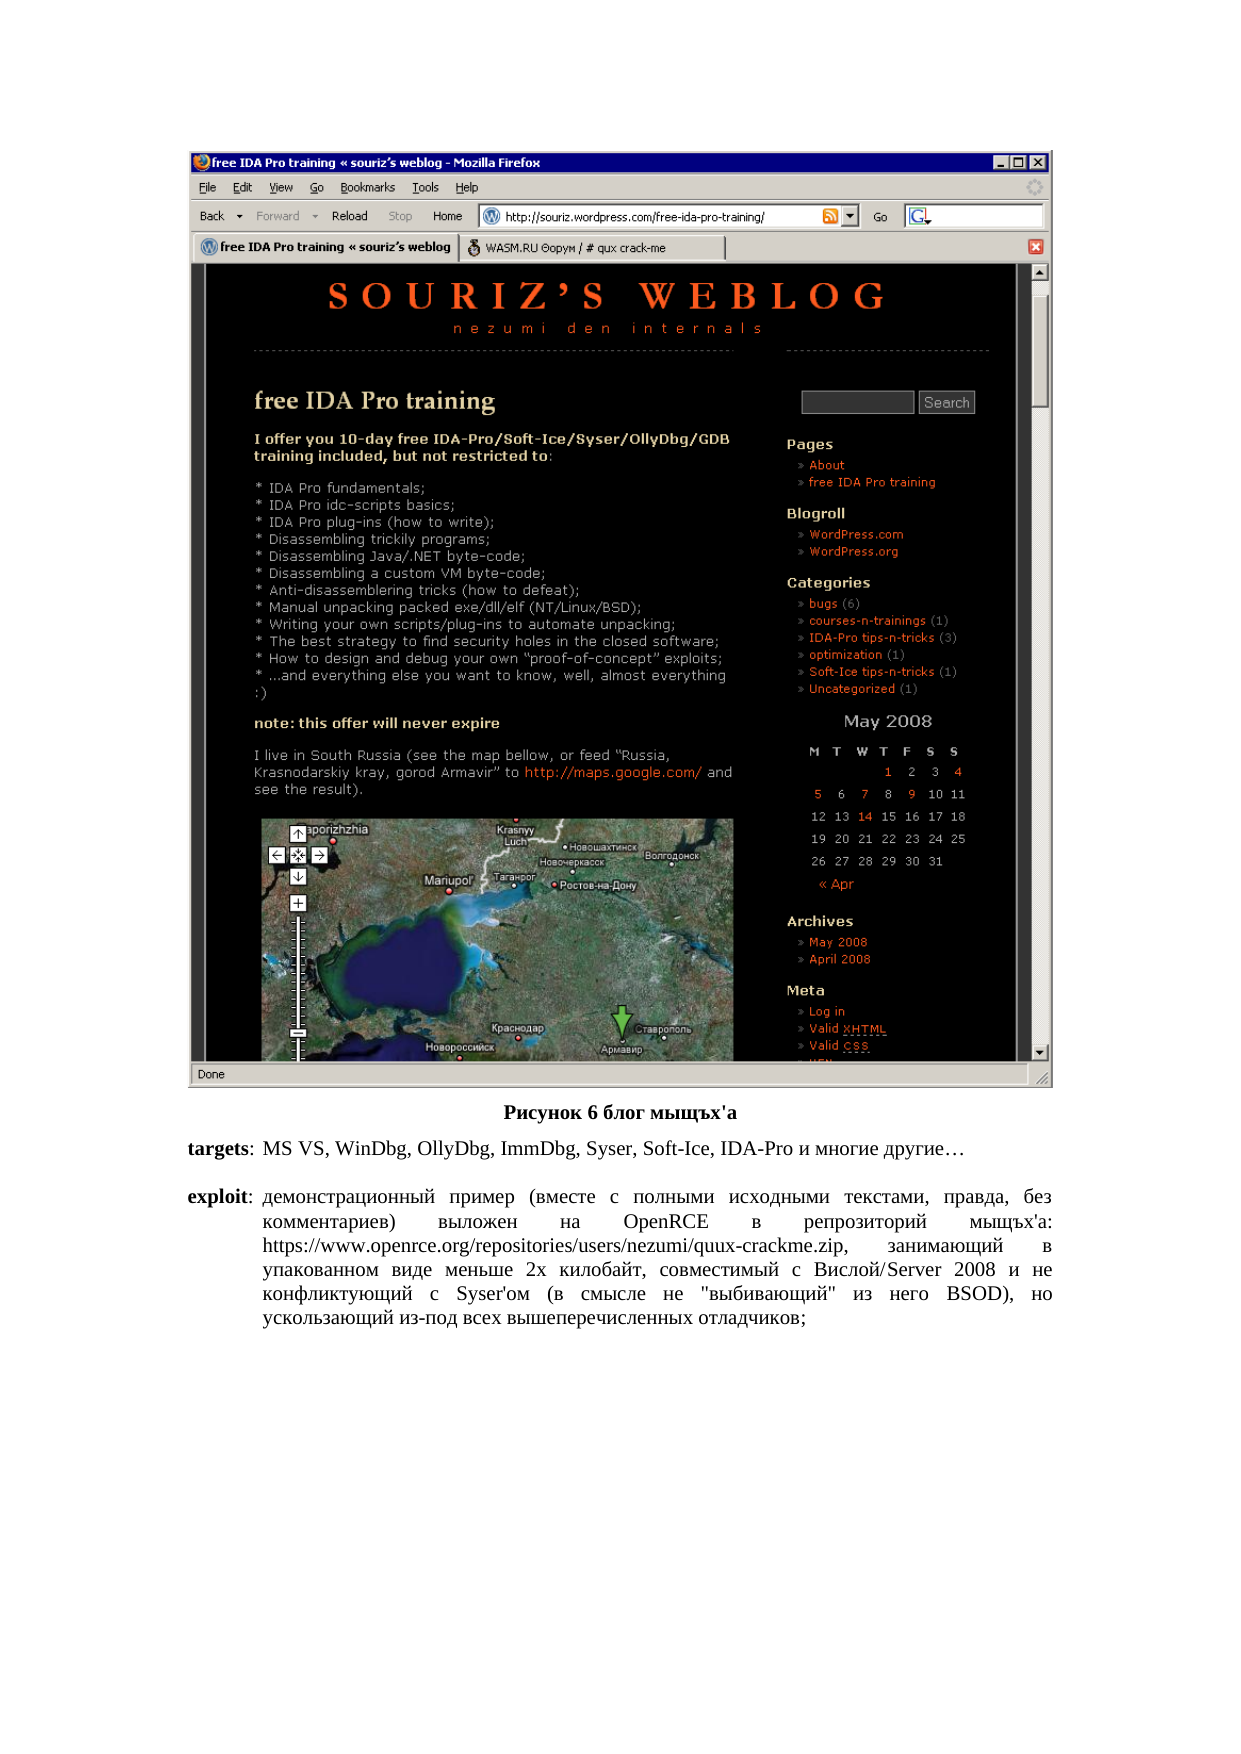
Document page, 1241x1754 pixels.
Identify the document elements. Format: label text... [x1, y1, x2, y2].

text exploit: демонстрационный пример (вместе с полными исходными текстами, правда, без комментариев) выложен на OpenRCE в репрозиторий мыщъх'а: https://www.openrce.org/repositories/users/nezumi/quux-crackme.zip, занимающий в упакованном виде меньше 2х килобайт, совместимый с Вислой/Server 2008 и не конфликтующий с Syser'ом (в смысле не "выбивающий" из него BSOD), но ускользающий из-под всех вышеперечисленных отладчиков; [187, 1184, 1053, 1329]
picture [187, 150, 1053, 1088]
text Рисунок 6 блог мыщъх'а [187, 1100, 1053, 1124]
text targets: MS VS, WinDbg, OllyDbg, ImmDbg, Syser, Soft-Ice, IDA-Pro и многие другие… [187, 1136, 1053, 1160]
